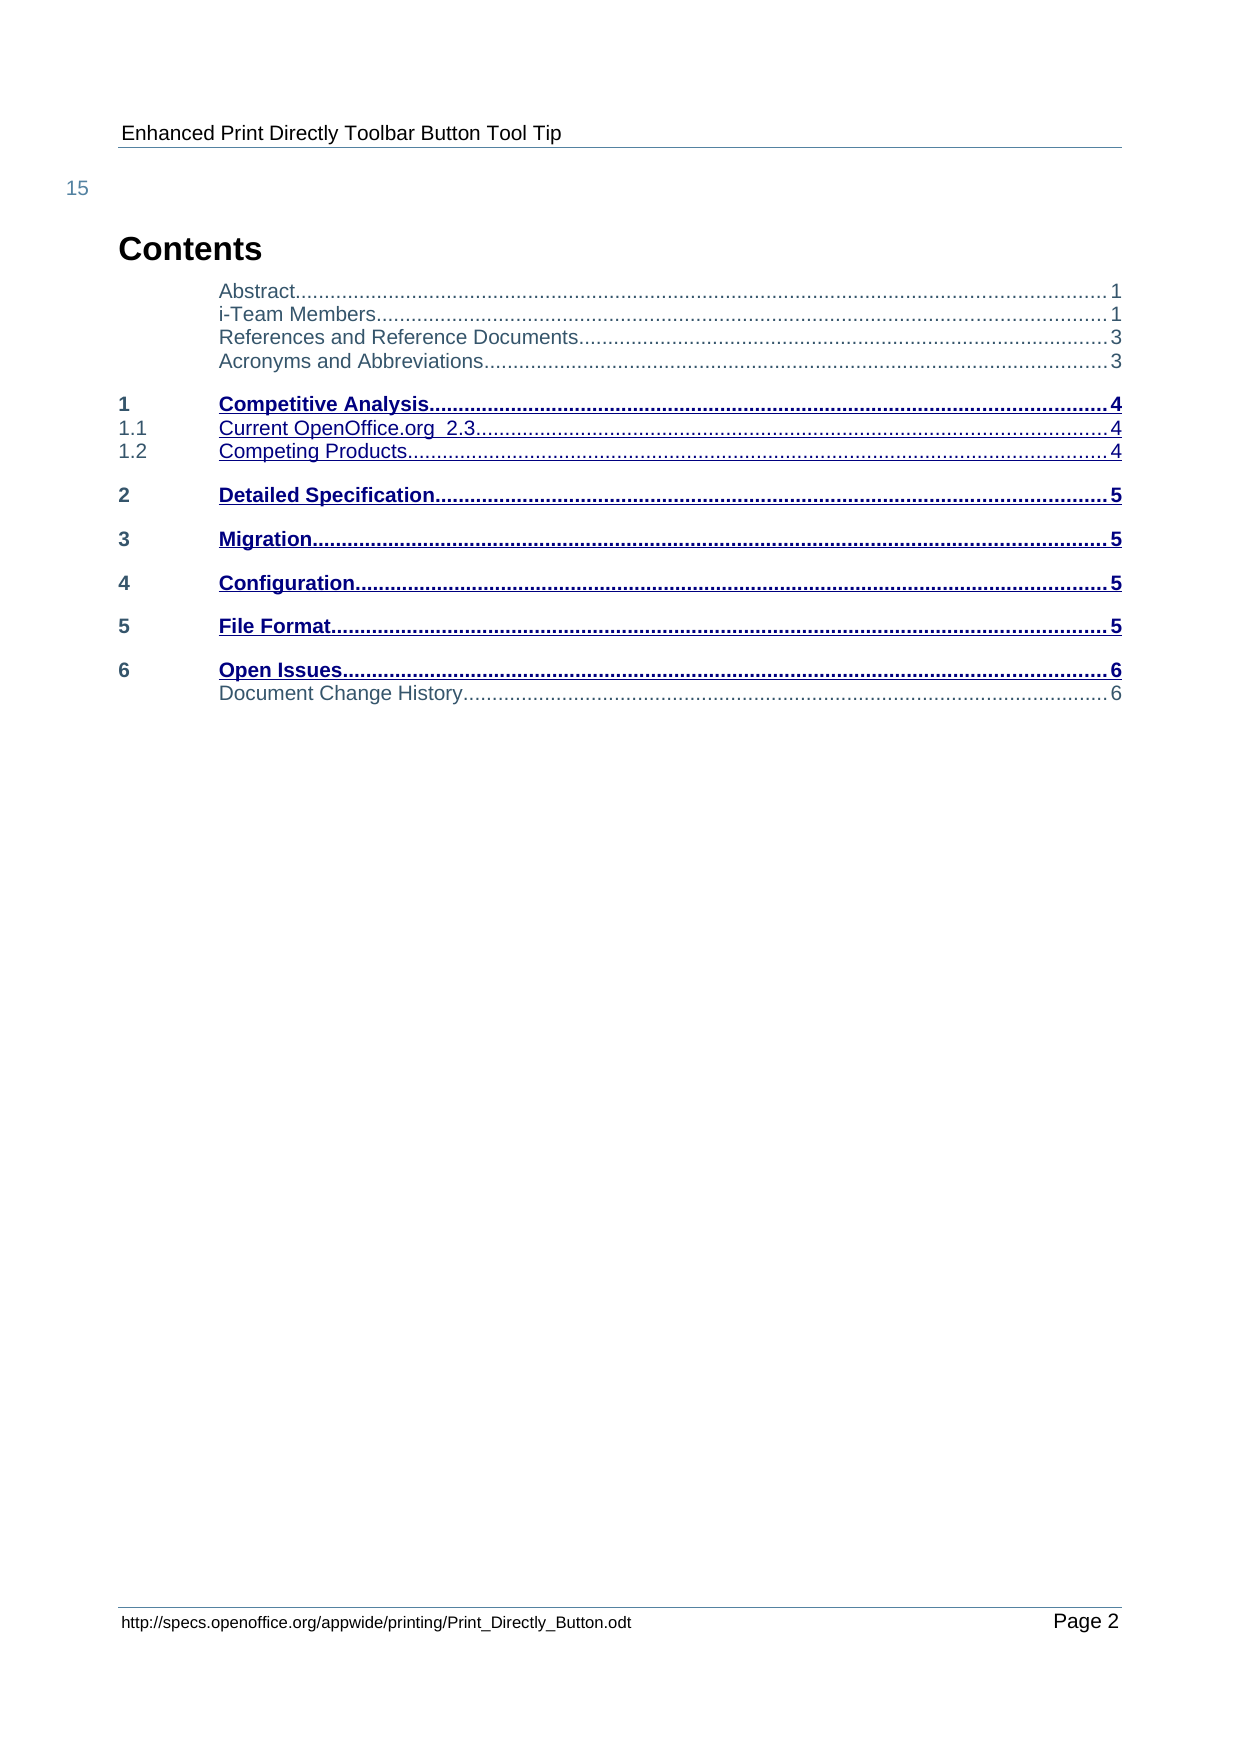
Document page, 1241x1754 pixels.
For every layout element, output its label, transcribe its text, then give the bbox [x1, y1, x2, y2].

text 6 Open Issues 6 [118, 659, 1122, 682]
text Document Change History 6 [118, 682, 1122, 705]
text 4 Configuration 5 [118, 571, 1122, 594]
text References and Reference Documents 3 [118, 326, 1122, 349]
text 3 Migration 5 [118, 527, 1122, 550]
text i-Team Members 1 [118, 303, 1122, 326]
text 5 File Format 5 [118, 615, 1122, 638]
text 1.2 Competing Products 4 [118, 439, 1122, 463]
subtitle Contents [118, 230, 1122, 267]
text 1.1 Current OpenOffice.org 2.3 4 [118, 416, 1122, 439]
text 2 Detailed Specification 5 [118, 483, 1122, 507]
text Acronyms and Abbreviations 3 [118, 349, 1122, 372]
text 1 Competitive Analysis 4 [118, 393, 1122, 416]
text Abstract 1 [118, 279, 1122, 303]
